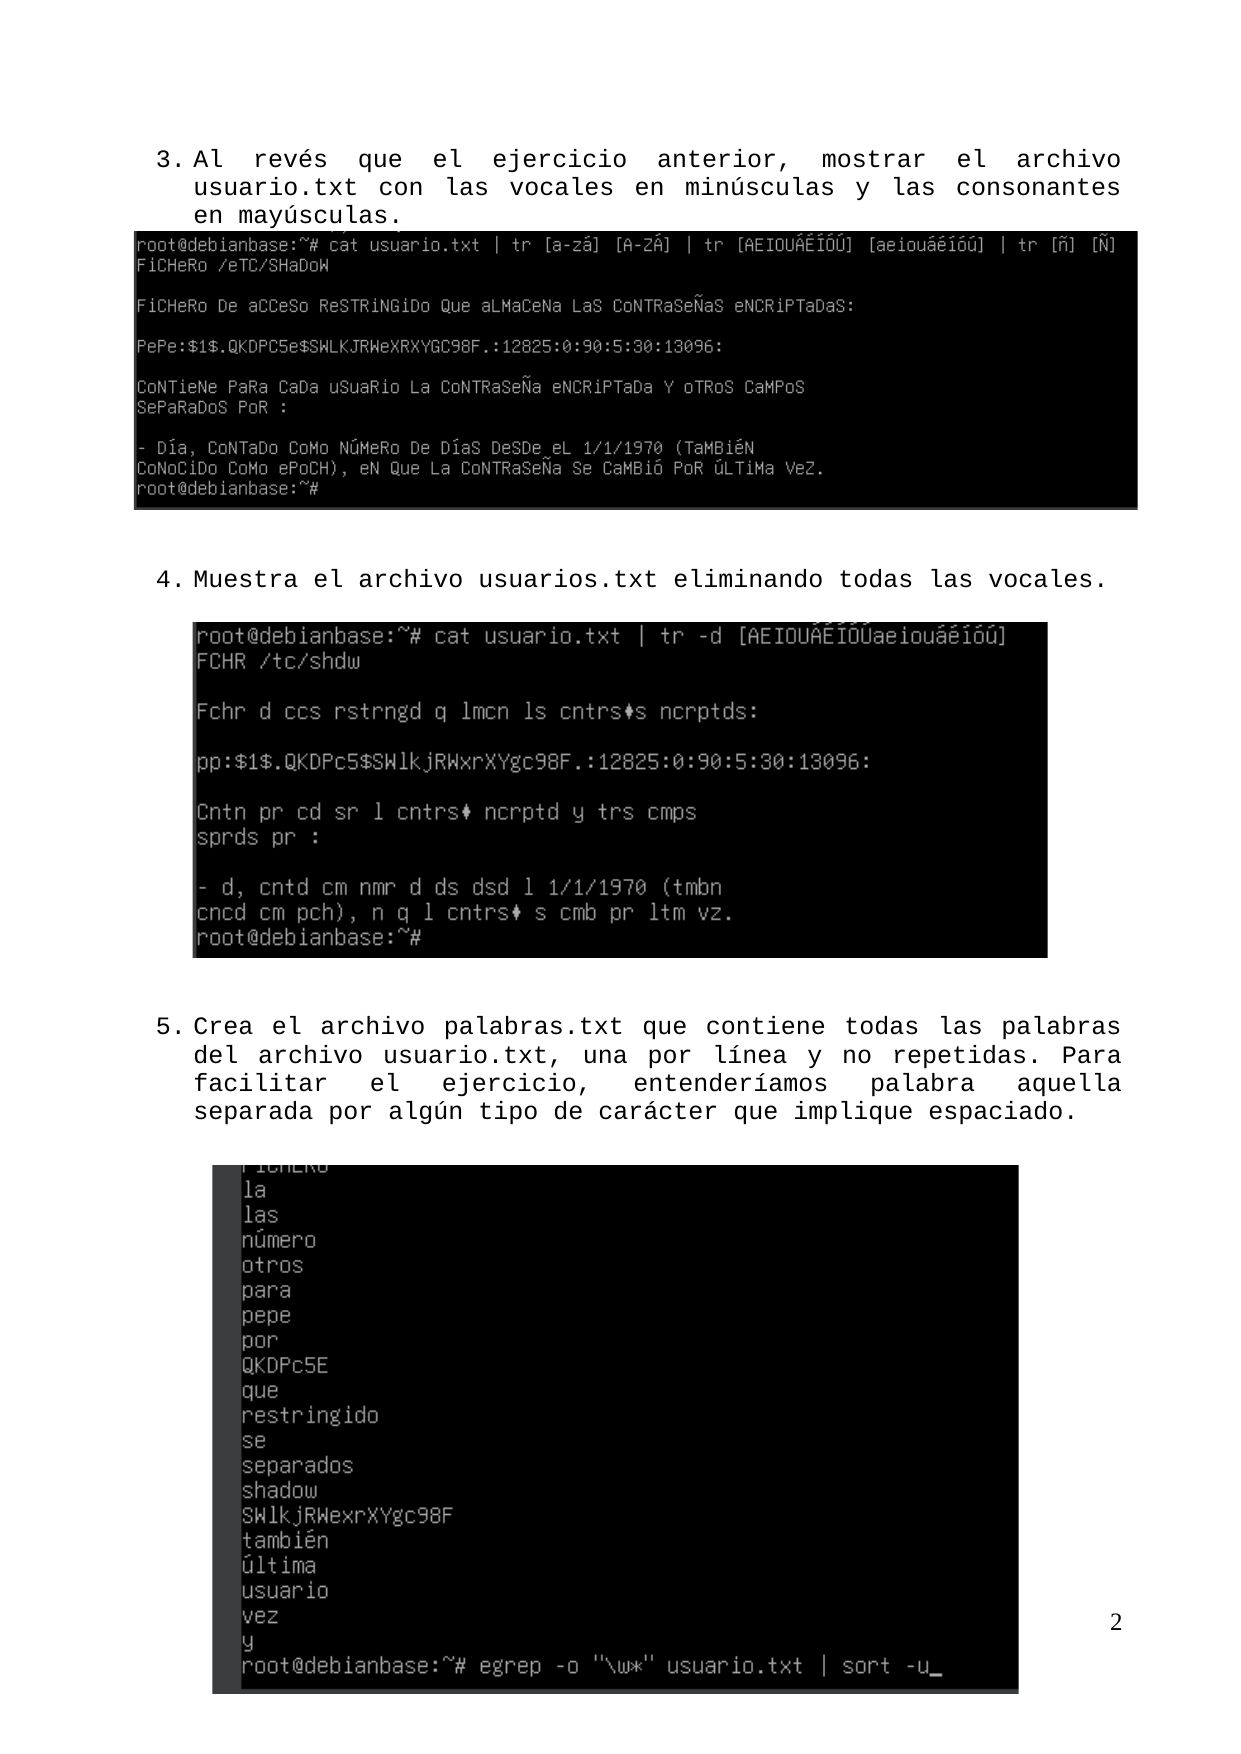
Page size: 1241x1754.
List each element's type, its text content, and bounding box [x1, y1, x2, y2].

picture [212, 1165, 1019, 1694]
picture [192, 622, 1048, 958]
picture [133, 231, 1138, 510]
list Al revés que el ejercicio anterior, mostrar el archivo usuario.txt con las vocales en minúsculas y las consonantes en mayúsculas. [156, 146, 1122, 231]
list Crea el archivo palabras.txt que contiene todas las palabras del archivo usuario.txt, una por línea y no repetidas. Para facilitar el ejercicio, entenderíamos palabra aquella separada por algún tipo de carácter que implique espaciado. [156, 1014, 1122, 1127]
list Muestra el archivo usuarios.txt eliminando todas las vocales. [156, 566, 1122, 594]
